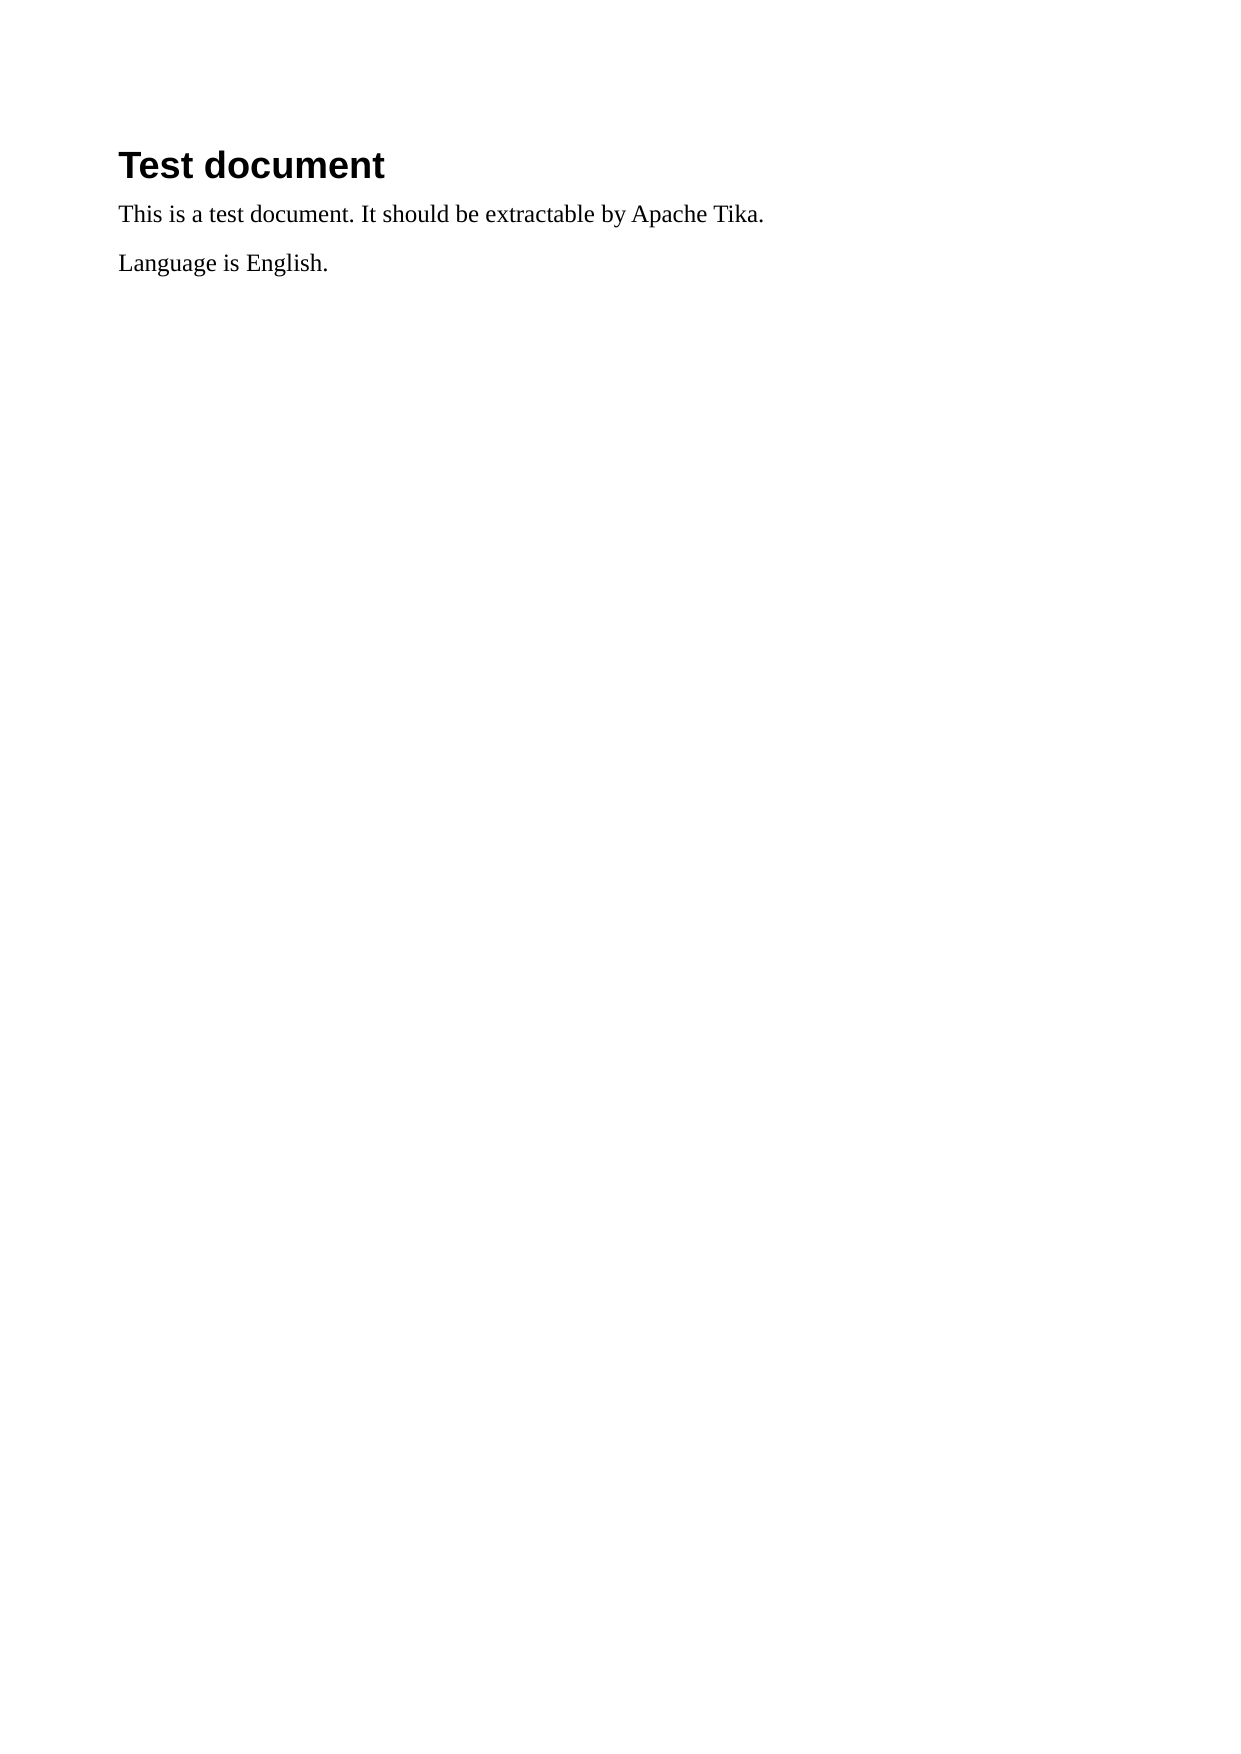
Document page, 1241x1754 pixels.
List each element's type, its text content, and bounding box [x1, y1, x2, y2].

subtitle Test document [118, 143, 1122, 187]
text Language is English. [118, 248, 1122, 277]
text This is a test document. It should be extractable by Apache Tika. [118, 199, 1122, 228]
